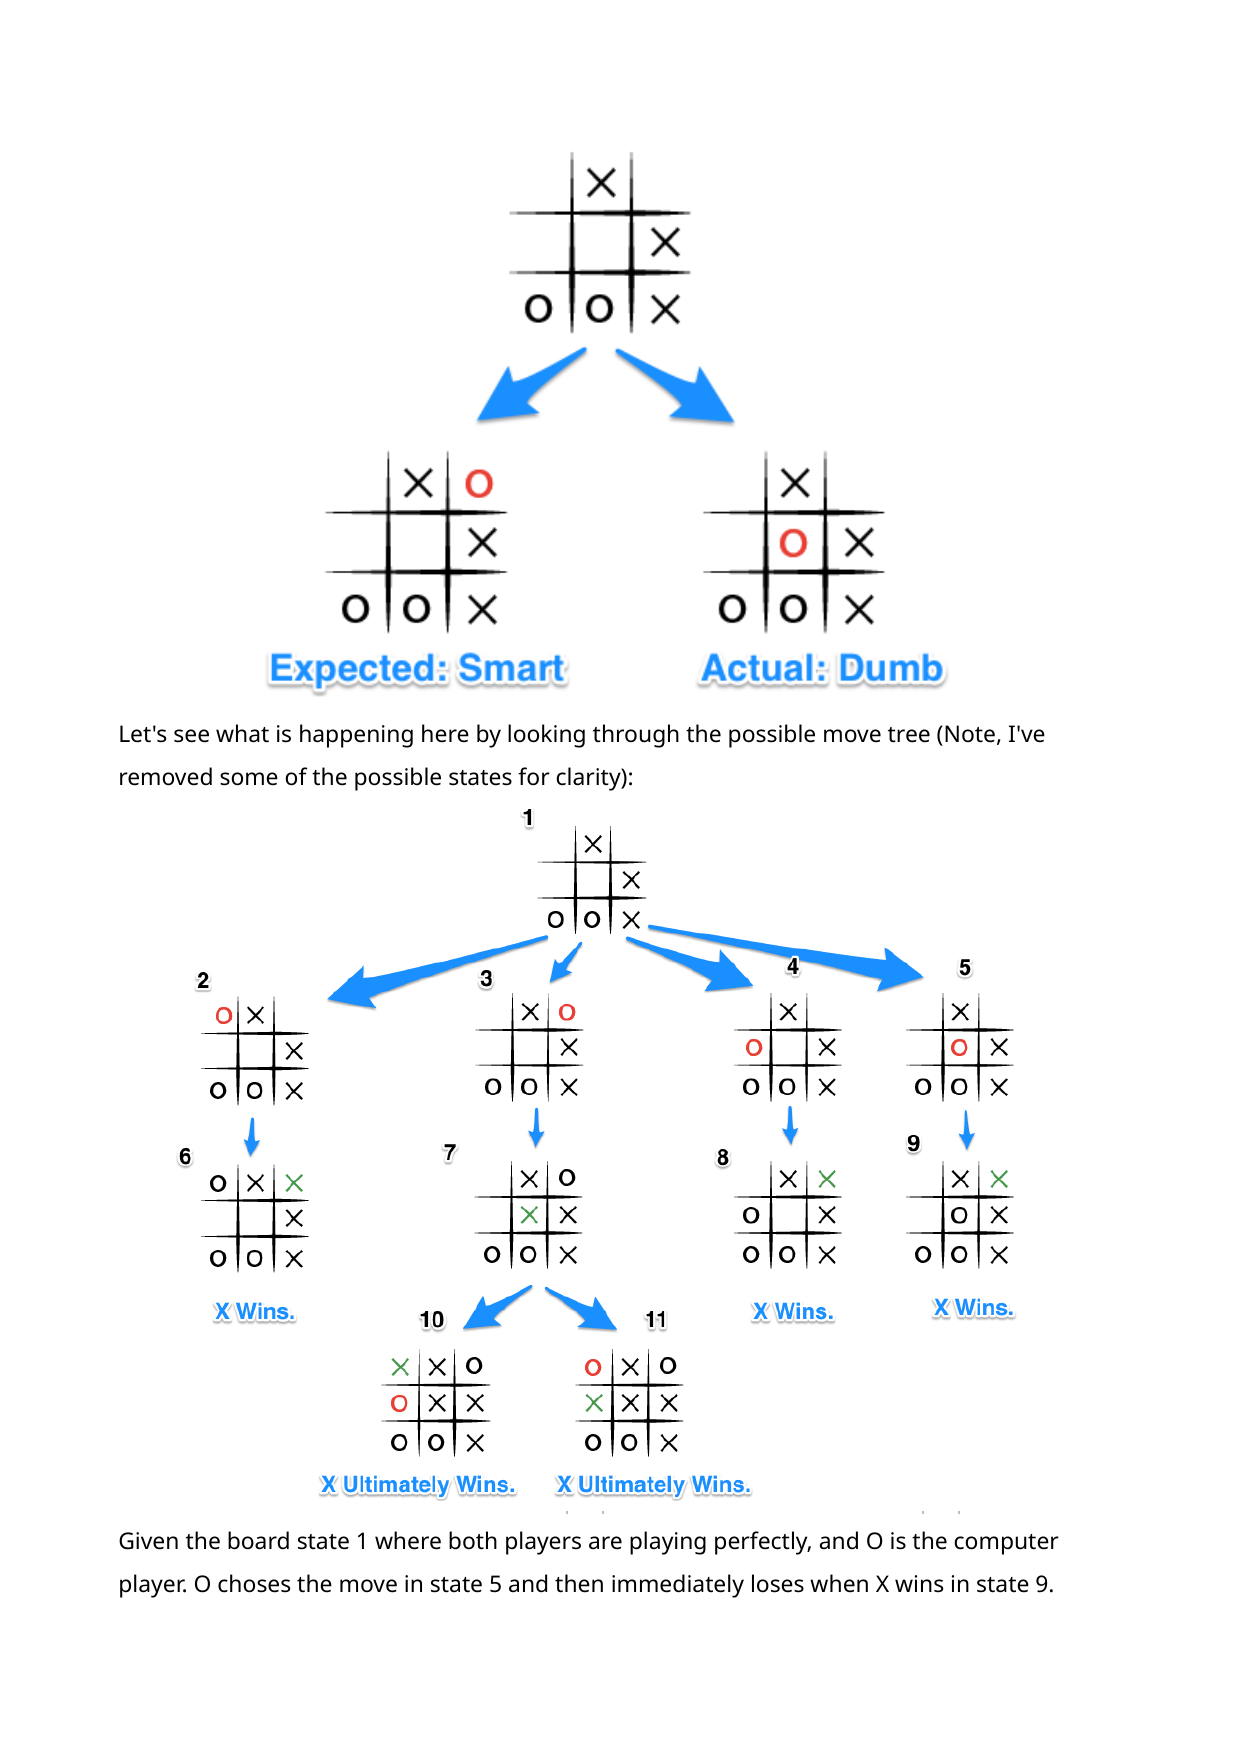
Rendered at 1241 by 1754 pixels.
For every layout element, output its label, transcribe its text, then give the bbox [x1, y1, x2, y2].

text Let's see what is happening here by looking through the possible move tree (Note, I've removed some of the possible states for clarity): [118, 118, 1122, 792]
picture [118, 803, 1123, 1514]
text Given the board state 1 where both players are playing perfectly, and O is the computer player. O choses the move in state 5 and then immediately loses when X wins in state 9. [118, 1514, 1122, 1600]
picture [233, 118, 1007, 706]
